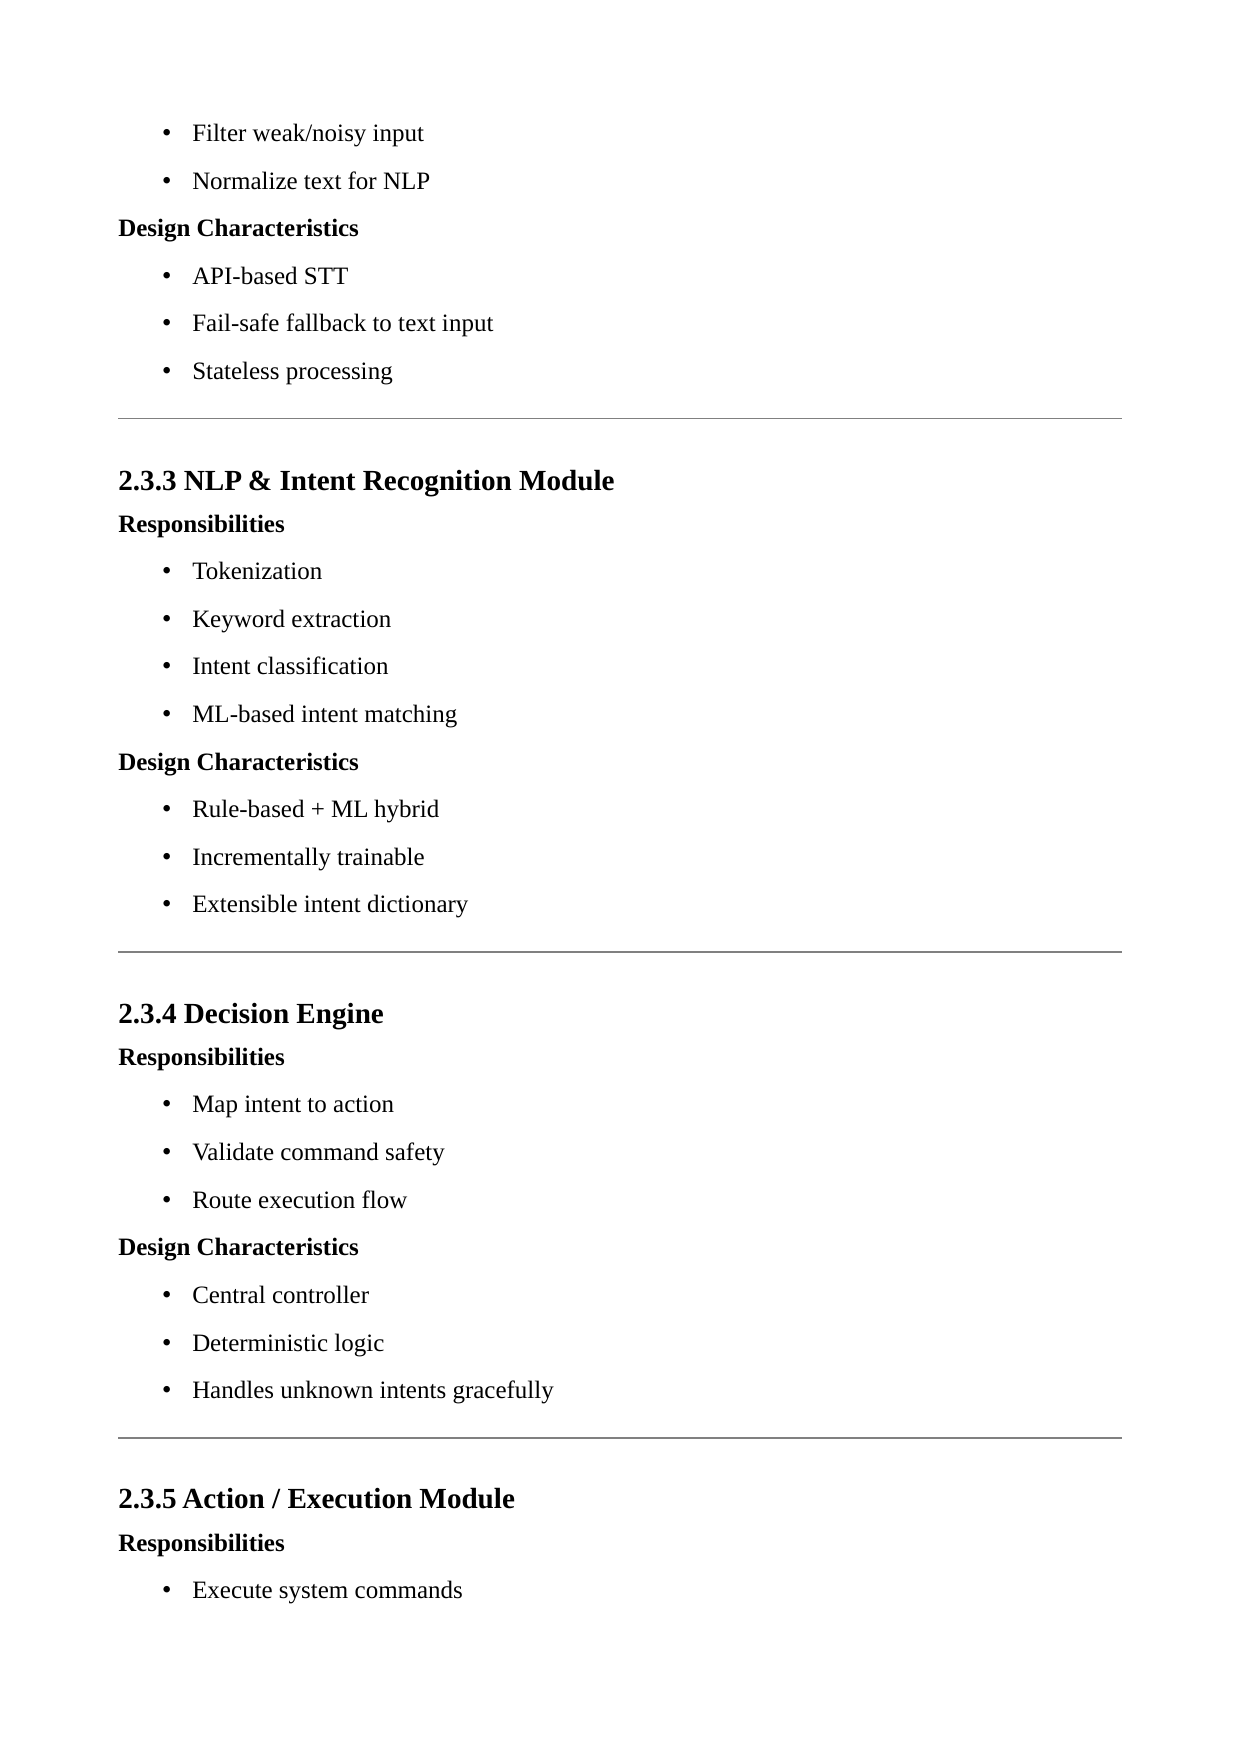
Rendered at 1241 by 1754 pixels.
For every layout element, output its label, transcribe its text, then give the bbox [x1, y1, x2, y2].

text Design Characteristics [118, 213, 1122, 242]
list Keyword extraction [162, 604, 1122, 633]
list Fail-safe fallback to text input [162, 308, 1122, 337]
text Design Characteristics [118, 747, 1122, 775]
list Deterministic logic [162, 1328, 1122, 1356]
list Rule-based + ML hybrid [162, 794, 1122, 823]
list Intent classification [162, 651, 1122, 680]
text Responsibilities [118, 1042, 1122, 1071]
list Validate command safety [162, 1137, 1122, 1166]
subtitle 2.3.3 NLP & Intent Recognition Module [118, 463, 1122, 496]
list Tokenization [162, 556, 1122, 585]
list API-based STT [162, 261, 1122, 290]
list Incrementally trainable [162, 842, 1122, 871]
list Stateless processing [162, 356, 1122, 385]
list Normalize text for NLP [162, 166, 1122, 194]
subtitle 2.3.4 Decision Engine [118, 996, 1122, 1029]
list Filter weak/noisy input [162, 118, 1122, 147]
text Responsibilities [118, 509, 1122, 537]
text Design Characteristics [118, 1232, 1122, 1261]
text Responsibilities [118, 1528, 1122, 1556]
list ML-based intent matching [162, 699, 1122, 728]
list Map intent to action [162, 1089, 1122, 1118]
list Execute system commands [162, 1575, 1122, 1604]
list Route execution flow [162, 1185, 1122, 1213]
list Handles unknown intents gracefully [162, 1375, 1122, 1404]
list Extensible intent dictionary [162, 889, 1122, 918]
list Central controller [162, 1280, 1122, 1309]
subtitle 2.3.5 Action / Execution Module [118, 1482, 1122, 1515]
